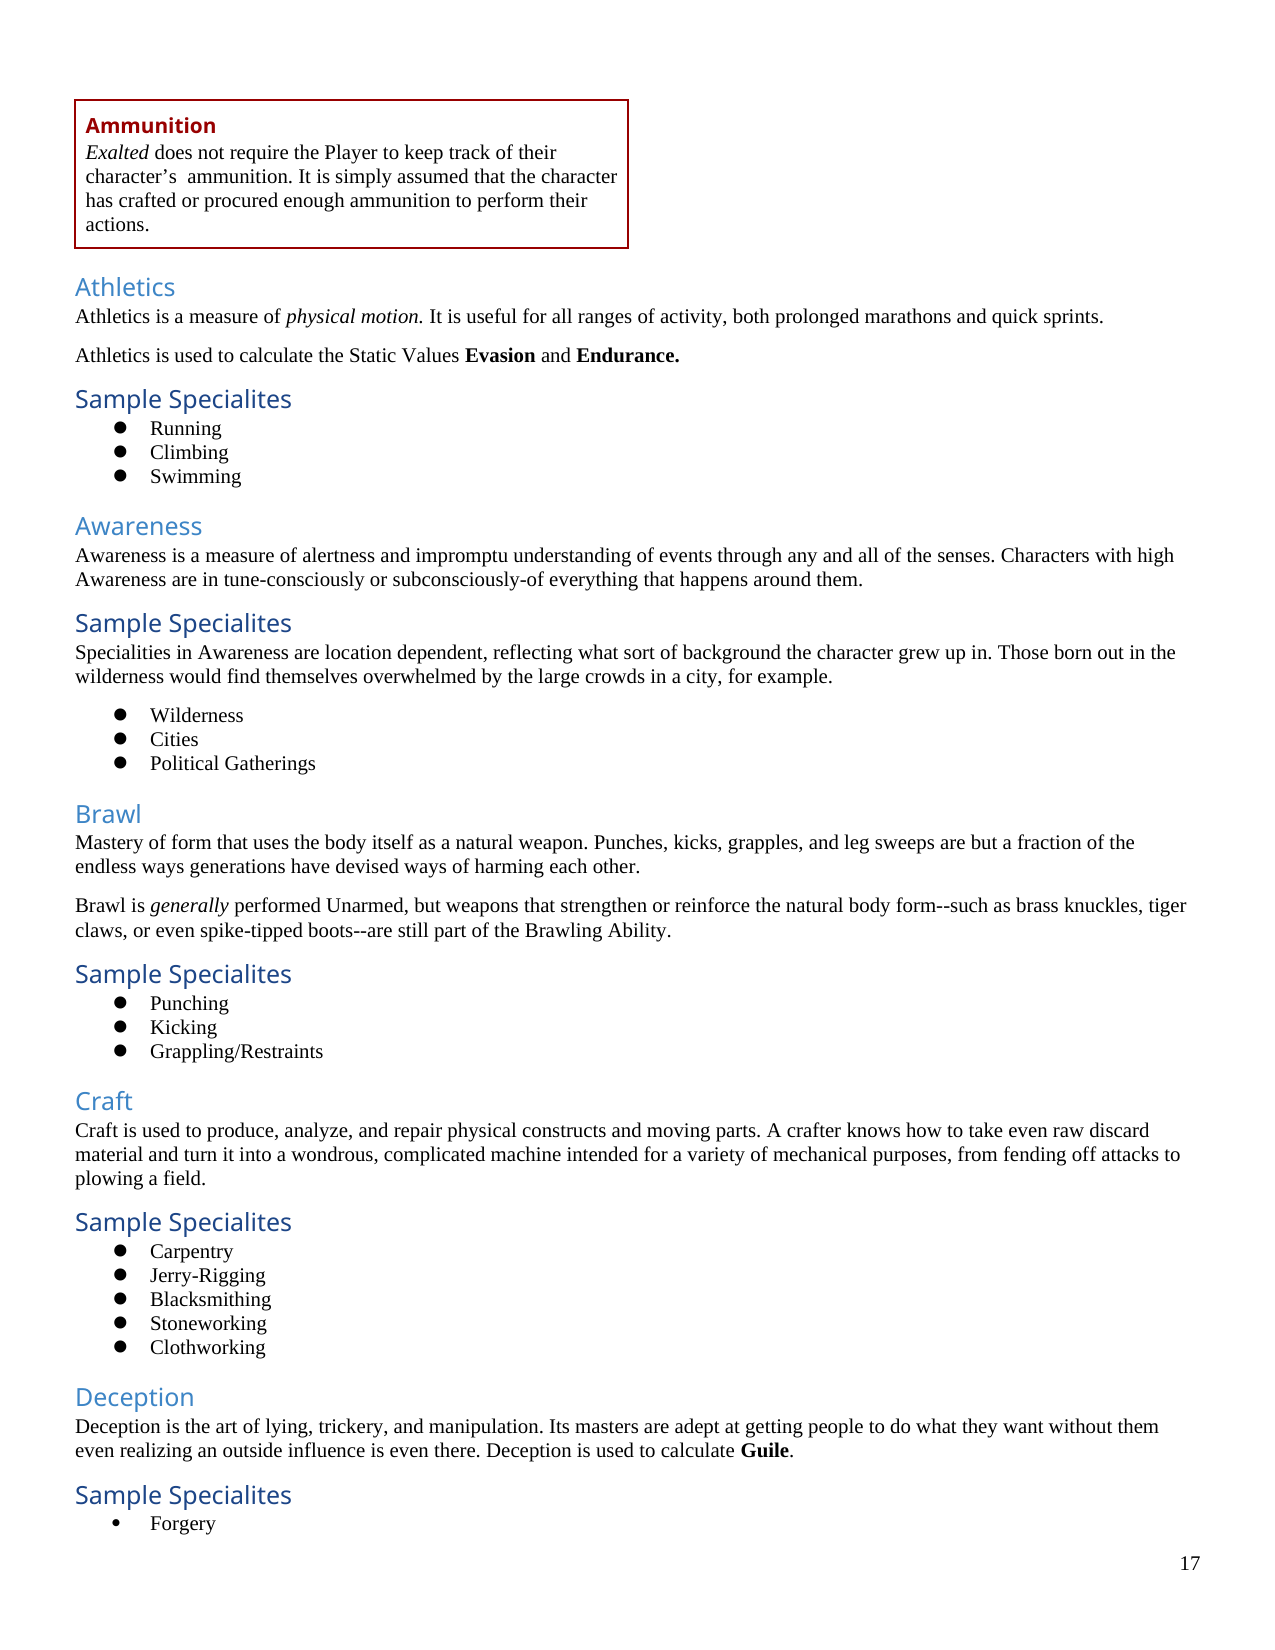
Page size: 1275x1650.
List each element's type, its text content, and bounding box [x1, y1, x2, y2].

subtitle Awareness [75, 509, 1200, 543]
list Carpentry [112, 1239, 1200, 1263]
text Craft is used to produce, analyze, and repair physical constructs and moving parts. A crafter knows how to take even raw discard material and turn it into a wondrous, complicated machine intended for a variety of mechanical purposes, from fending off attacks to plowing a field. [75, 1118, 1200, 1190]
text Awareness is a measure of alertness and impromptu understanding of events through any and all of the senses. Characters with high Awareness are in tune-consciously or subconsciously-of everything that happens around them. [75, 543, 1200, 591]
subtitle Craft [75, 1084, 1200, 1118]
list Political Gatherings [112, 751, 1200, 775]
table_header Ammunition Exalted does not require the Player to keep track of their character’s ammunition. It is simply assumed that the character has crafted or procured enough ammunition to perform their actions. [76, 101, 627, 247]
text Mastery of form that uses the body itself as a natural weapon. Punches, kicks, grapples, and leg sweeps are but a fraction of the endless ways generations have devised ways of harming each other. [75, 830, 1200, 878]
list Cities [112, 727, 1200, 751]
list Running [112, 416, 1200, 440]
subtitle Athletics [75, 269, 1200, 304]
text Athletics is used to calculate the Static Values Evasion and Endurance. [75, 343, 1200, 367]
subtitle Sample Specialites [75, 1477, 1200, 1511]
list Blacksmithing [112, 1287, 1200, 1311]
list Clothworking [112, 1335, 1200, 1359]
list Climbing [112, 440, 1200, 464]
list Jerry-Rigging [112, 1263, 1200, 1287]
subtitle Sample Specialites [75, 382, 1200, 416]
text Athletics is a measure of physical motion. It is useful for all ranges of activity, both prolonged marathons and quick sprints. [75, 304, 1200, 328]
list Punching [112, 991, 1200, 1015]
list Stoneworking [112, 1311, 1200, 1335]
subtitle Sample Specialites [75, 606, 1200, 640]
text Brawl is generally performed Unarmed, but weapons that strengthen or reinforce the natural body form--such as brass knuckles, tiger claws, or even spike-tipped boots--are still part of the Brawling Ability. [75, 893, 1200, 942]
list Forgery [112, 1511, 1200, 1535]
list Grappling/Restraints [112, 1039, 1200, 1063]
subtitle Brawl [75, 796, 1200, 830]
subtitle Deception [75, 1380, 1200, 1414]
subtitle Sample Specialites [75, 957, 1200, 991]
list Kicking [112, 1015, 1200, 1039]
list Swimming [112, 464, 1200, 488]
text Deception is the art of lying, trickery, and manipulation. Its masters are adept at getting people to do what they want without them even realizing an outside influence is even there. Deception is used to calculate Guile. [75, 1414, 1200, 1462]
text Specialities in Awareness are location dependent, reflecting what sort of background the character grew up in. Those born out in the wilderness would find themselves overwhelmed by the large crowds in a city, for example. [75, 640, 1200, 688]
list Wilderness [112, 703, 1200, 727]
subtitle Sample Specialites [75, 1205, 1200, 1239]
